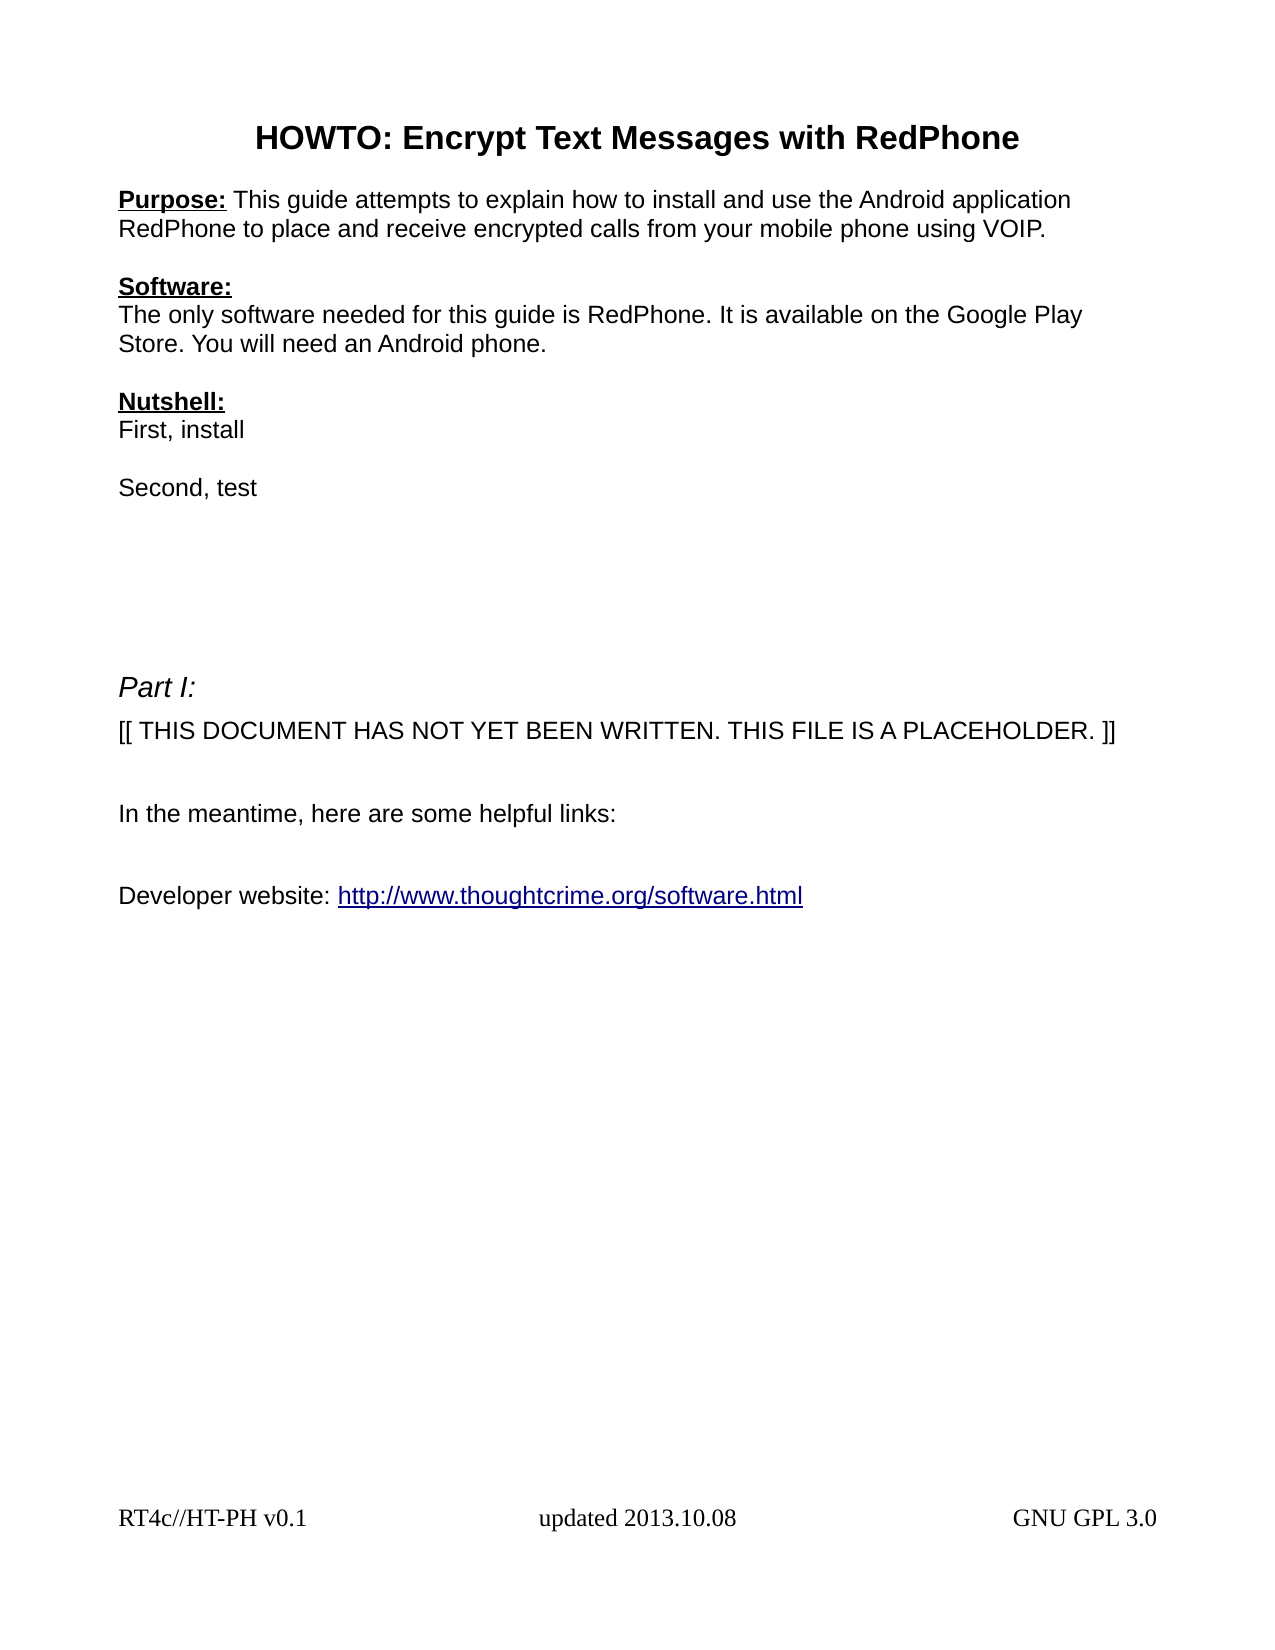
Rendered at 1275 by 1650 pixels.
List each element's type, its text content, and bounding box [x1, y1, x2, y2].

text First, install [118, 415, 1157, 444]
text Second, test [118, 473, 1157, 502]
text Purpose: This guide attempts to explain how to install and use the Android application RedPhone to place and receive encrypted calls from your mobile phone using VOIP. [118, 185, 1157, 243]
text The only software needed for this guide is RedPhone. It is available on the Google Play Store. You will need an Android phone. [118, 300, 1157, 358]
text Nutshell: [118, 387, 1157, 415]
text HOWTO: Encrypt Text Messages with RedPhone [118, 118, 1157, 157]
text In the meantime, here are some helpful links: [118, 799, 1157, 828]
subtitle Part I: [118, 670, 1157, 704]
text Software: [118, 272, 1157, 300]
text [[ THIS DOCUMENT HAS NOT YET BEEN WRITTEN. THIS FILE IS A PLACEHOLDER. ]] [118, 716, 1157, 745]
text Developer website: http://www.thoughtcrime.org/software.html [118, 881, 1157, 910]
